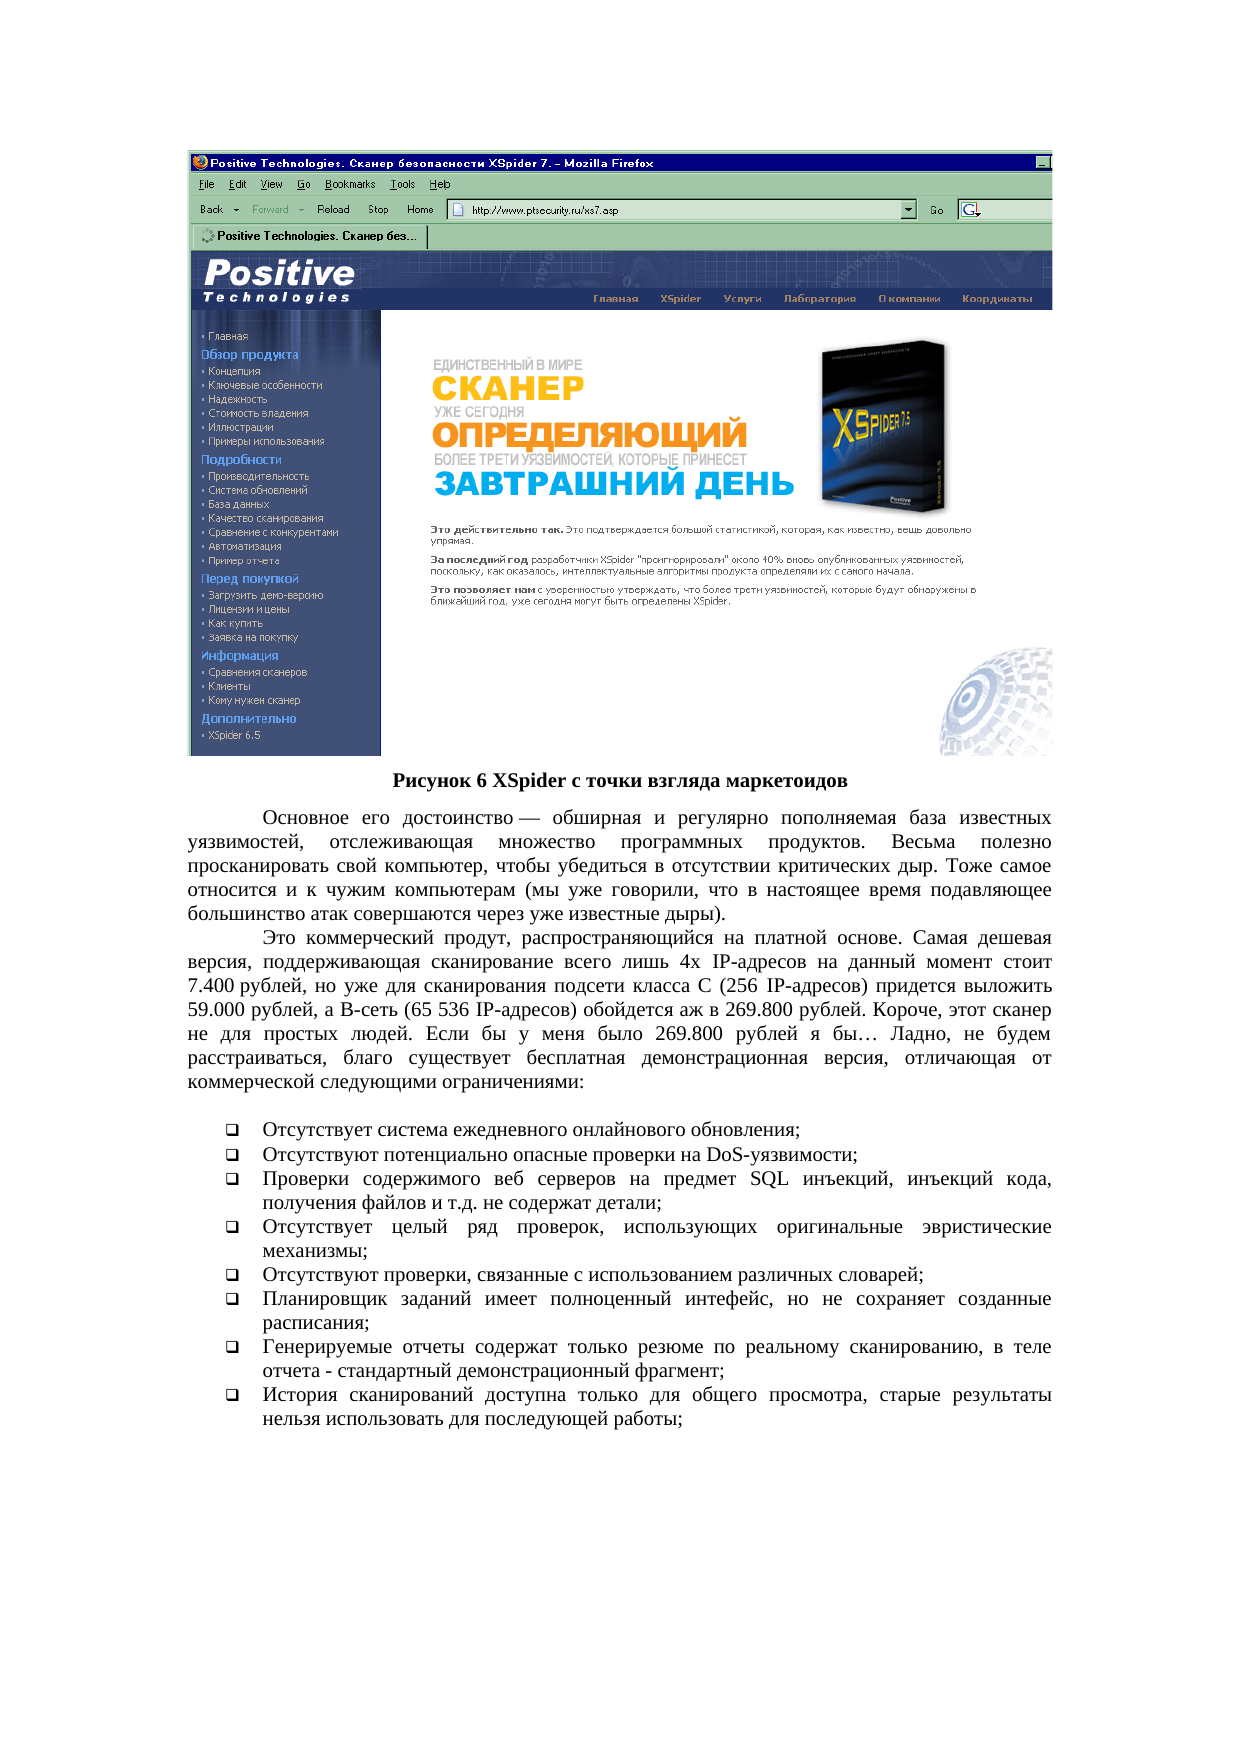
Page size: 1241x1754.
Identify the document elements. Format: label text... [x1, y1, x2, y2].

list История сканирований доступна только для общего просмотра, старые результаты нельзя использовать для последующей работы; [225, 1382, 1053, 1430]
list Планировщик заданий имеет полноценный интефейс, но не сохраняет созданные расписания; [225, 1286, 1053, 1334]
text Основное его достоинство — обширная и регулярно пополняемая база известных уязвимостей, отслеживающая множество программных продуктов. Весьма полезно просканировать свой компьютер, чтобы убедиться в отсутствии критических дыр. Тоже самое относится и к чужим компьютерам (мы уже говорили, что в настоящее время подавляющее большинство атак совершаются через уже известные дыры). [187, 804, 1053, 925]
list Отсутствует система ежедневного онлайнового обновления; [225, 1117, 1053, 1141]
list Отсутствуют проверки, связанные с использованием различных словарей; [225, 1262, 1053, 1286]
text Рисунок 6 XSpider с точки взгляда маркетоидов [187, 768, 1053, 792]
list Отсутствуют потенциально опасные проверки на DoS-уязвимости; [225, 1141, 1053, 1166]
text Это коммерческий продут, распространяющийся на платной основе. Самая дешевая версия, поддерживающая сканирование всего лишь 4х IP-адресов на данный момент стоит 7.400 рублей, но уже для сканирования подсети класса С (256 IP-адресов) придется выложить 59.000 рублей, а B-сеть (65 536 IP-адресов) обойдется аж в 269.800 рублей. Короче, этот сканер не для простых людей. Если бы у меня было 269.800 рублей я бы… Ладно, не будем расстраиваться, благо существует бесплатная демонстрационная версия, отличающая от коммерческой следующими ограничениями: [187, 925, 1053, 1093]
list Проверки содержимого веб серверов на предмет SQL инъекций, инъекций кода, получения файлов и т.д. не содержат детали; [225, 1166, 1053, 1214]
list Отсутствует целый ряд проверок, использующих оригинальные эвристические механизмы; [225, 1214, 1053, 1262]
picture [187, 150, 1053, 756]
list Генерируемые отчеты содержат только резюме по реальному сканированию, в теле отчета - стандартный демонстрационный фрагмент; [225, 1334, 1053, 1382]
